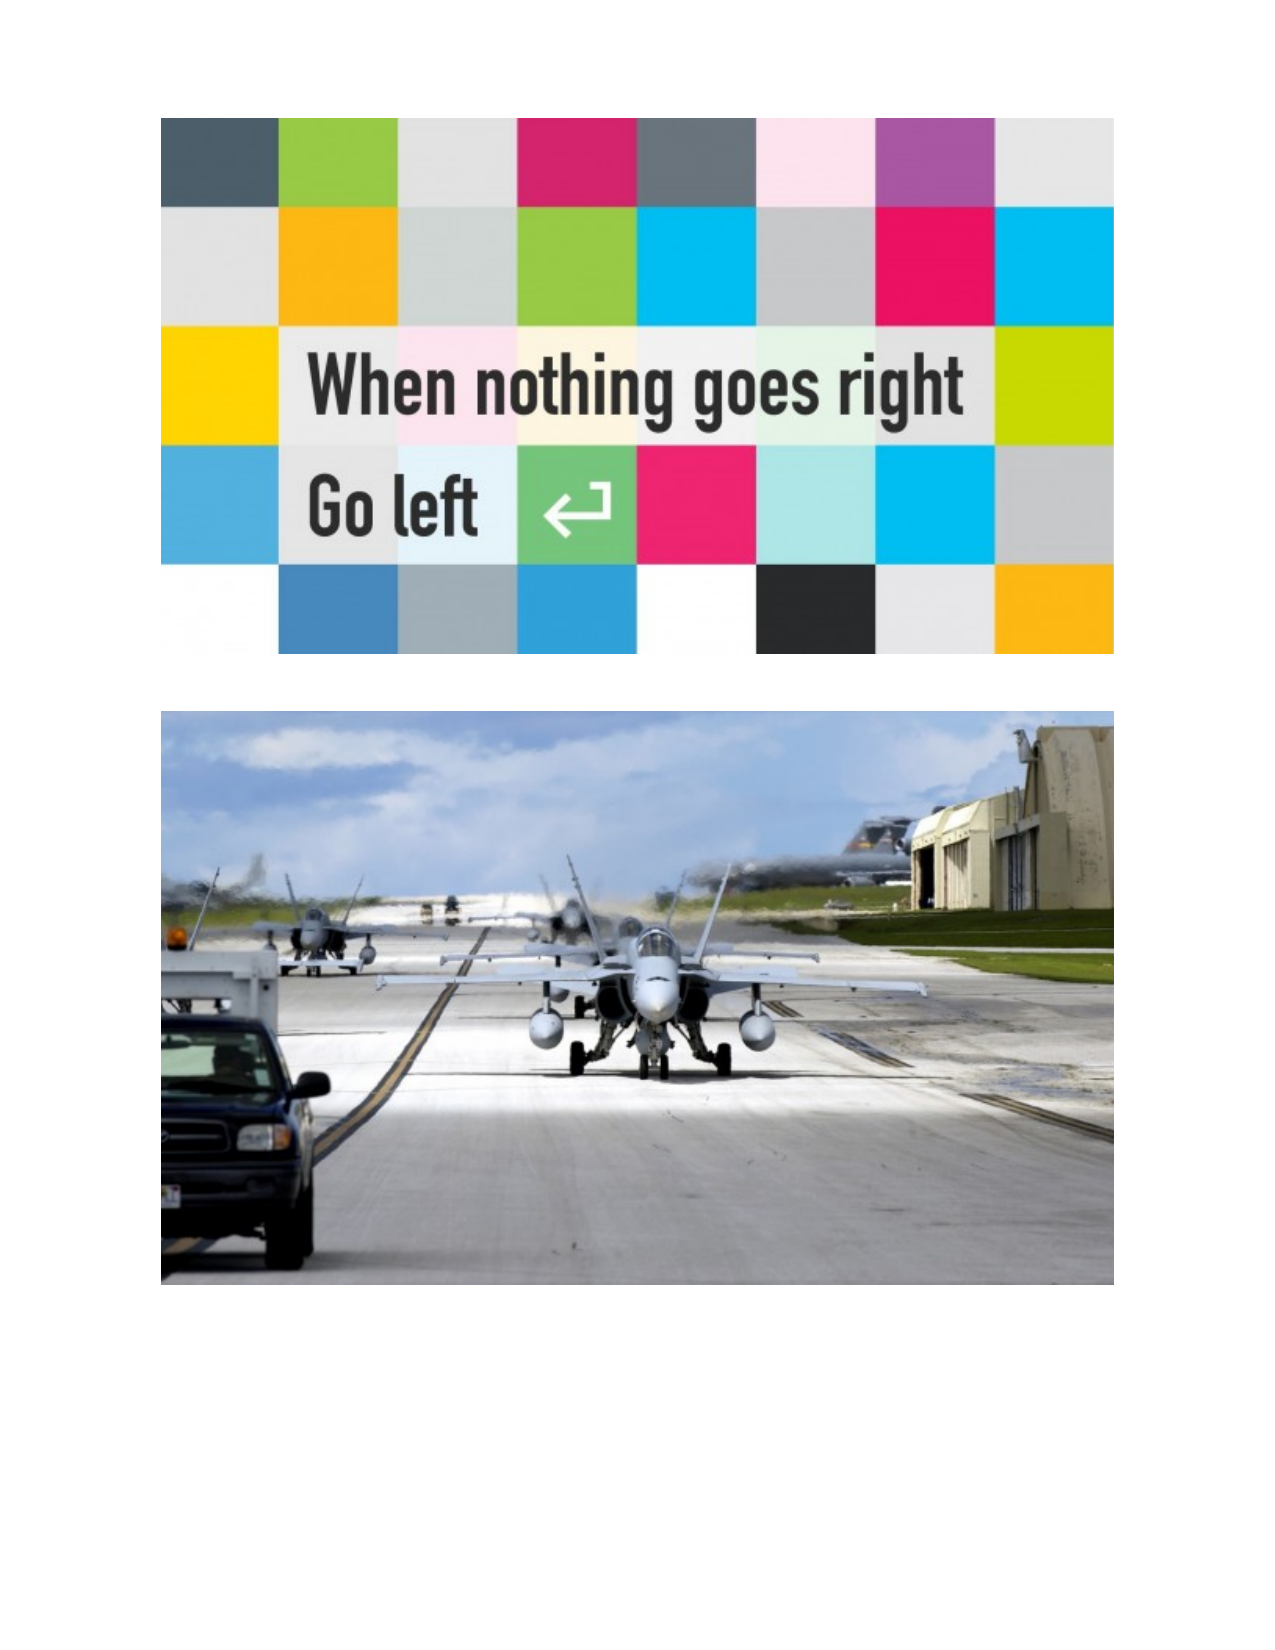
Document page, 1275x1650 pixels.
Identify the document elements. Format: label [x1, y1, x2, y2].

picture [161, 118, 1114, 654]
picture [161, 711, 1114, 1285]
